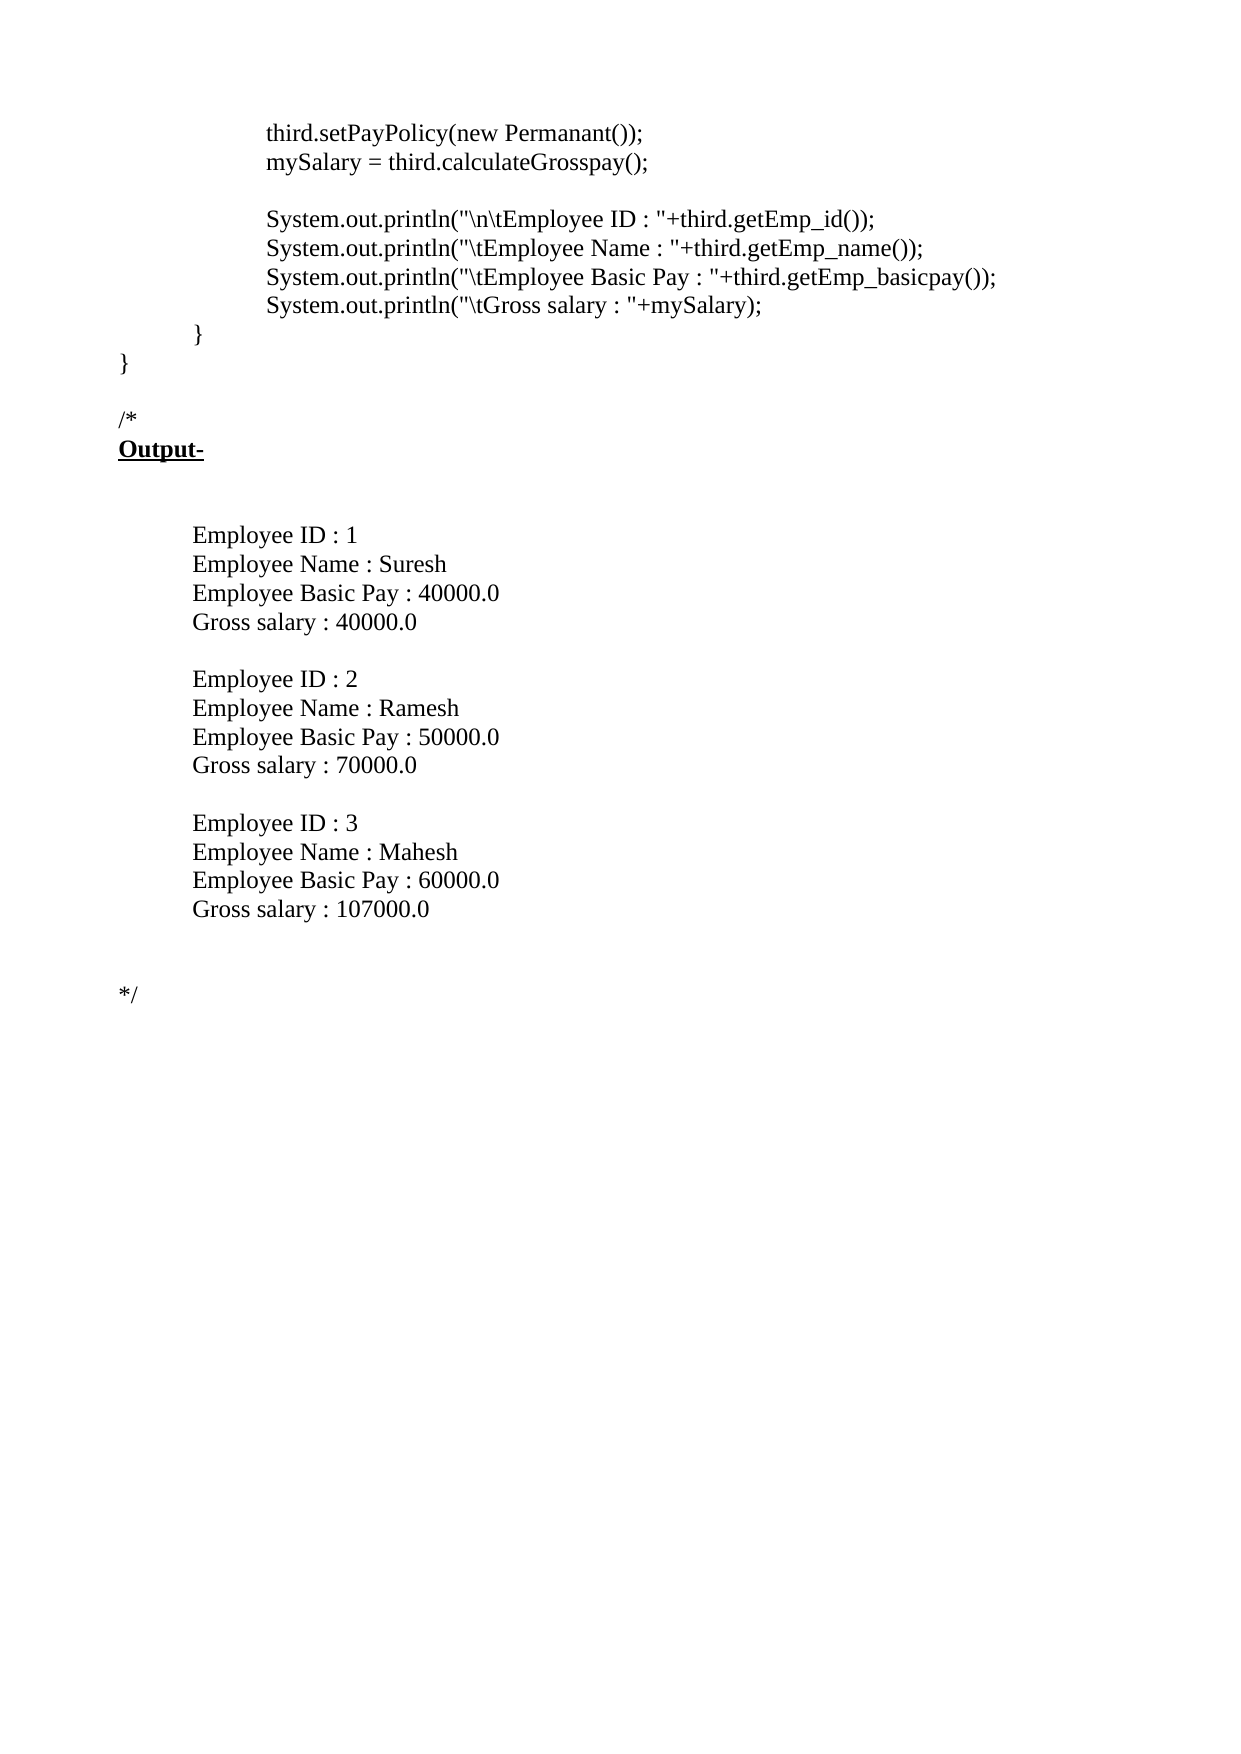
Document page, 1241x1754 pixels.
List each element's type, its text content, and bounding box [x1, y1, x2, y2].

text } [118, 348, 1122, 377]
text Employee Name : Ramesh [118, 693, 1122, 722]
text Employee Name : Suresh [118, 549, 1122, 578]
text System.out.println("\tEmployee Name : "+third.getEmp_name()); [118, 233, 1122, 262]
text Output- [118, 434, 1122, 463]
text Employee ID : 1 [118, 521, 1122, 549]
text Employee Basic Pay : 50000.0 [118, 722, 1122, 751]
text Employee Basic Pay : 40000.0 [118, 578, 1122, 607]
text Gross salary : 107000.0 [118, 894, 1122, 923]
text Employee ID : 3 [118, 808, 1122, 837]
text mySalary = third.calculateGrosspay(); [118, 147, 1122, 176]
text Gross salary : 70000.0 [118, 751, 1122, 779]
text /* [118, 406, 1122, 434]
text System.out.println("\n\tEmployee ID : "+third.getEmp_id()); [118, 204, 1122, 233]
text System.out.println("\tEmployee Basic Pay : "+third.getEmp_basicpay()); [118, 262, 1122, 291]
text } [118, 319, 1122, 348]
text Employee ID : 2 [118, 664, 1122, 693]
text Employee Name : Mahesh [118, 837, 1122, 866]
text Gross salary : 40000.0 [118, 607, 1122, 636]
text Employee Basic Pay : 60000.0 [118, 866, 1122, 894]
text */ [118, 981, 1122, 1009]
text third.setPayPolicy(new Permanant()); [118, 118, 1122, 147]
text System.out.println("\tGross salary : "+mySalary); [118, 291, 1122, 319]
